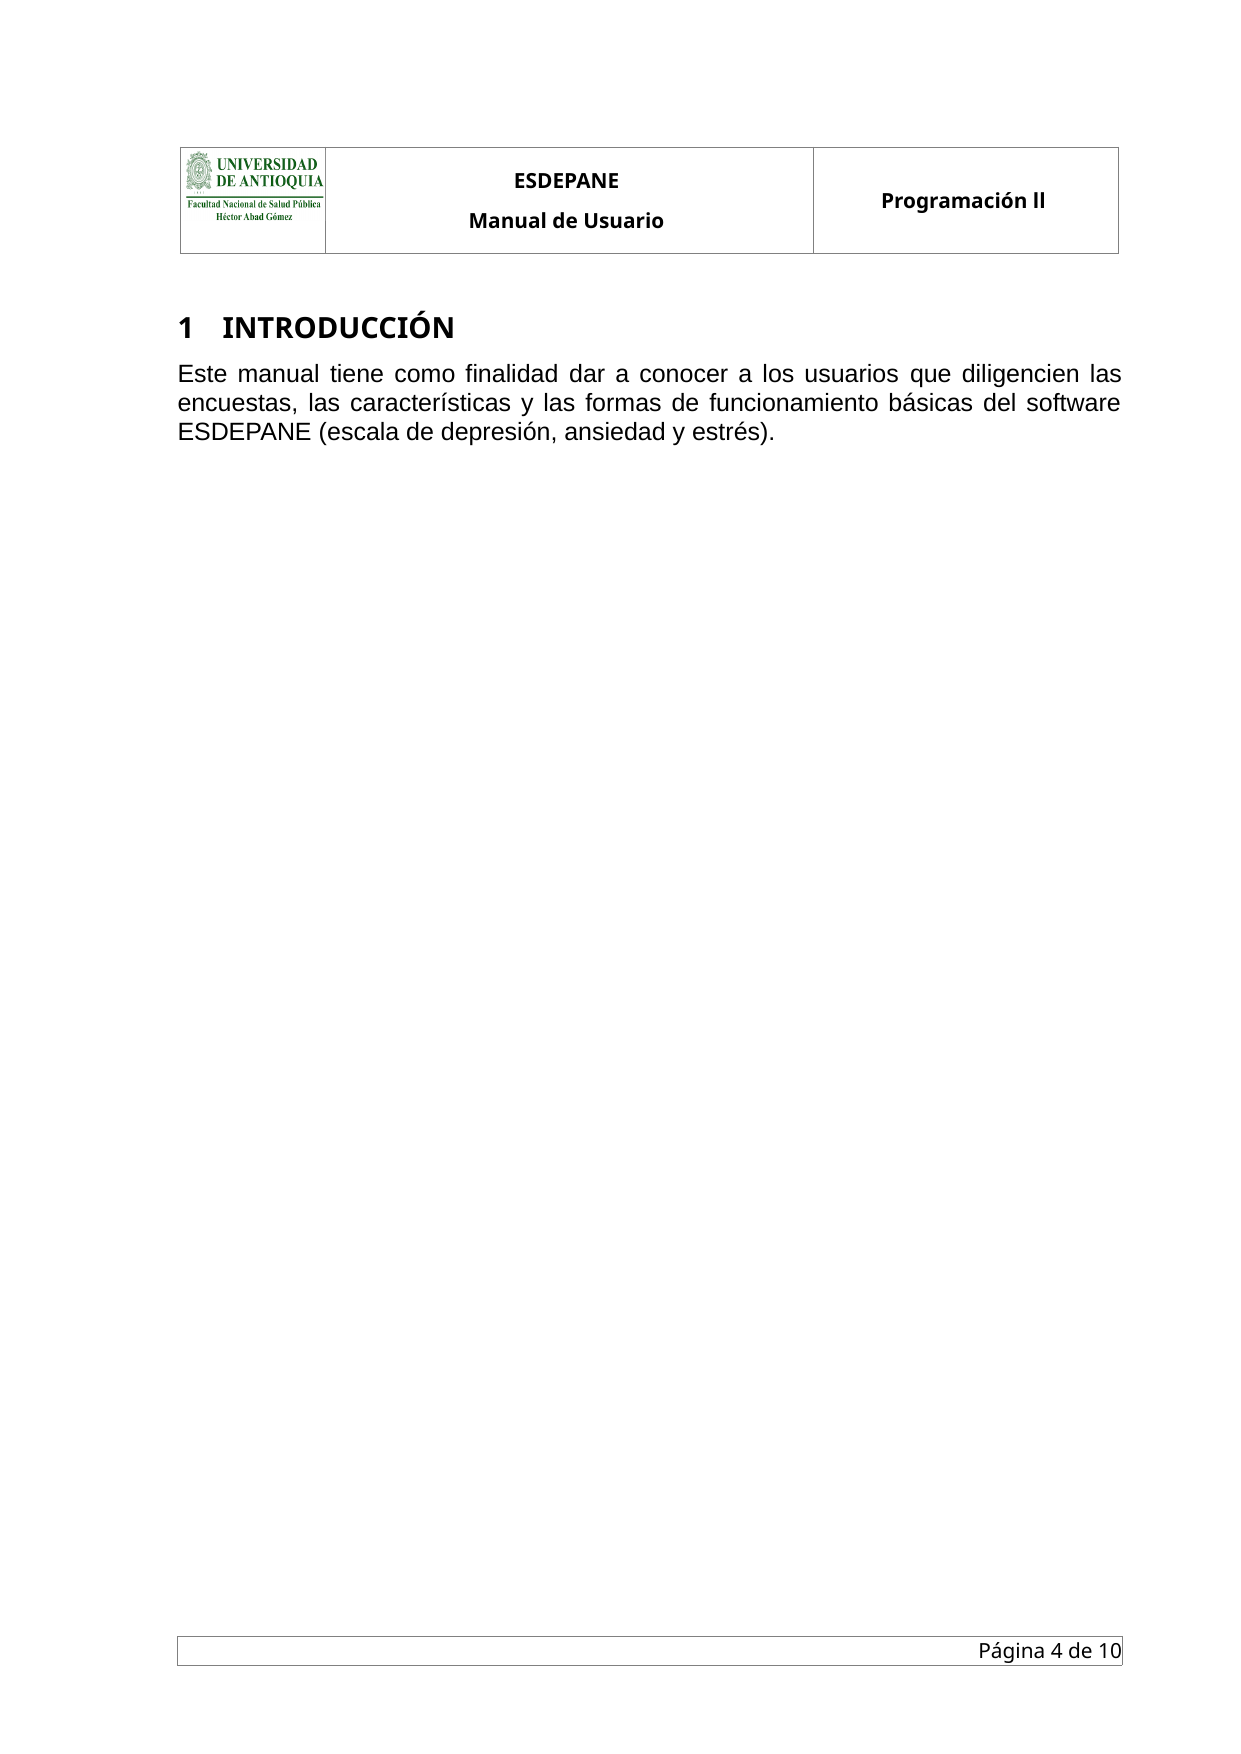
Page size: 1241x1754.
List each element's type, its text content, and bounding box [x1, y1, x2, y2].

text Este manual tiene como finalidad dar a conocer a los usuarios que diligencien las encuestas, las características y las formas de funcionamiento básicas del software ESDEPANE (escala de depresión, ansiedad y estrés). [177, 359, 1122, 446]
subtitle INTRODUCCIÓN [177, 307, 1122, 347]
